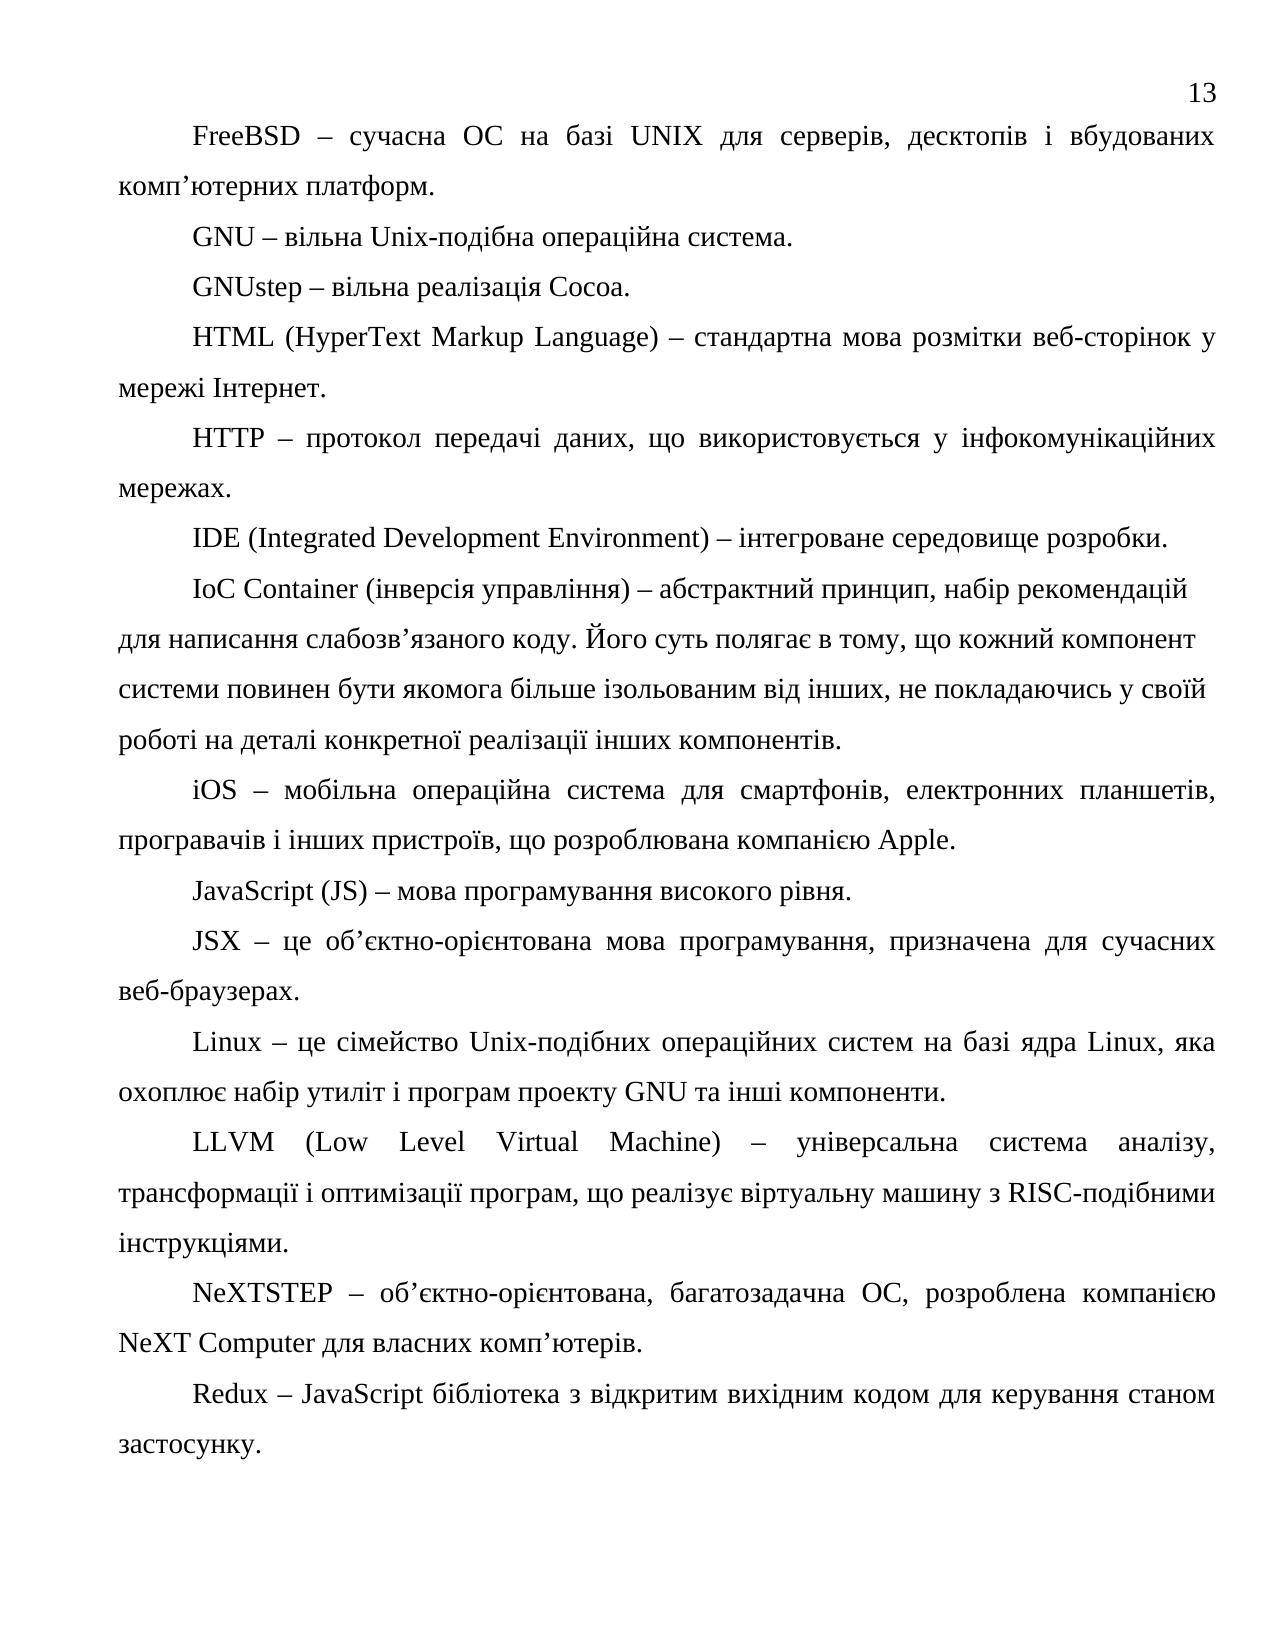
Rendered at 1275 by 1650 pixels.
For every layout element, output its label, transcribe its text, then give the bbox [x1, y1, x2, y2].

text JavaScript (JS) – мова програмування високого рівня. [118, 873, 1217, 906]
text iOS – мобільна операційна система для смартфонів, електронних планшетів, програвачів і інших пристроїв, що розроблювана компанією Apple. [118, 772, 1217, 856]
text FreeBSD – сучасна ОС на базі UNIX для серверів, десктопів і вбудованих комп’ютерних платформ. [118, 118, 1217, 202]
text Linux – це сімейство Unix-подібних операційних систем на базі ядра Linux, яка охоплює набір утиліт і програм проекту GNU та інші компоненти. [118, 1024, 1217, 1108]
text IDE (Integrated Development Environment) – інтегроване середовище розробки. [118, 521, 1217, 554]
text NeXTSTEP – об’єктно-орієнтована, багатозадачна ОС, розроблена компанією NeXT Computer для власних комп’ютерів. [118, 1275, 1217, 1359]
text HTTP – протокол передачі даних, що використовується у інфокомунікаційних мережах. [118, 420, 1217, 504]
text IoC Container (інверсія управління) – абстрактний принцип, набір рекомендацій для написання слабозв’язаного коду. Його суть полягає в тому, що кожний компонент системи повинен бути якомога більше ізольованим від інших, не покладаючись у своїй роботі на деталі конкретної реалізації інших компонентів. [118, 571, 1217, 755]
text HTML (HyperText Markup Language) – стандартна мова розмітки веб-сторінок у мережі Інтернет. [118, 319, 1217, 403]
text Redux – JavaScript бібліотека з відкритим вихідним кодом для керування станом застосунку. [118, 1376, 1217, 1460]
text JSX – це об’єктно-орієнтована мова програмування, призначена для сучасних веб-браузерах. [118, 923, 1217, 1007]
text LLVM (Low Level Virtual Machine) – універсальна система аналізу, трансформації і оптимізації програм, що реалізує віртуальну машину з RISC-подібними інструкціями. [118, 1124, 1217, 1258]
text GNUstep – вільна реалізація Cocoa. [118, 269, 1217, 303]
text GNU – вільна Unix-подібна операційна система. [118, 219, 1217, 252]
